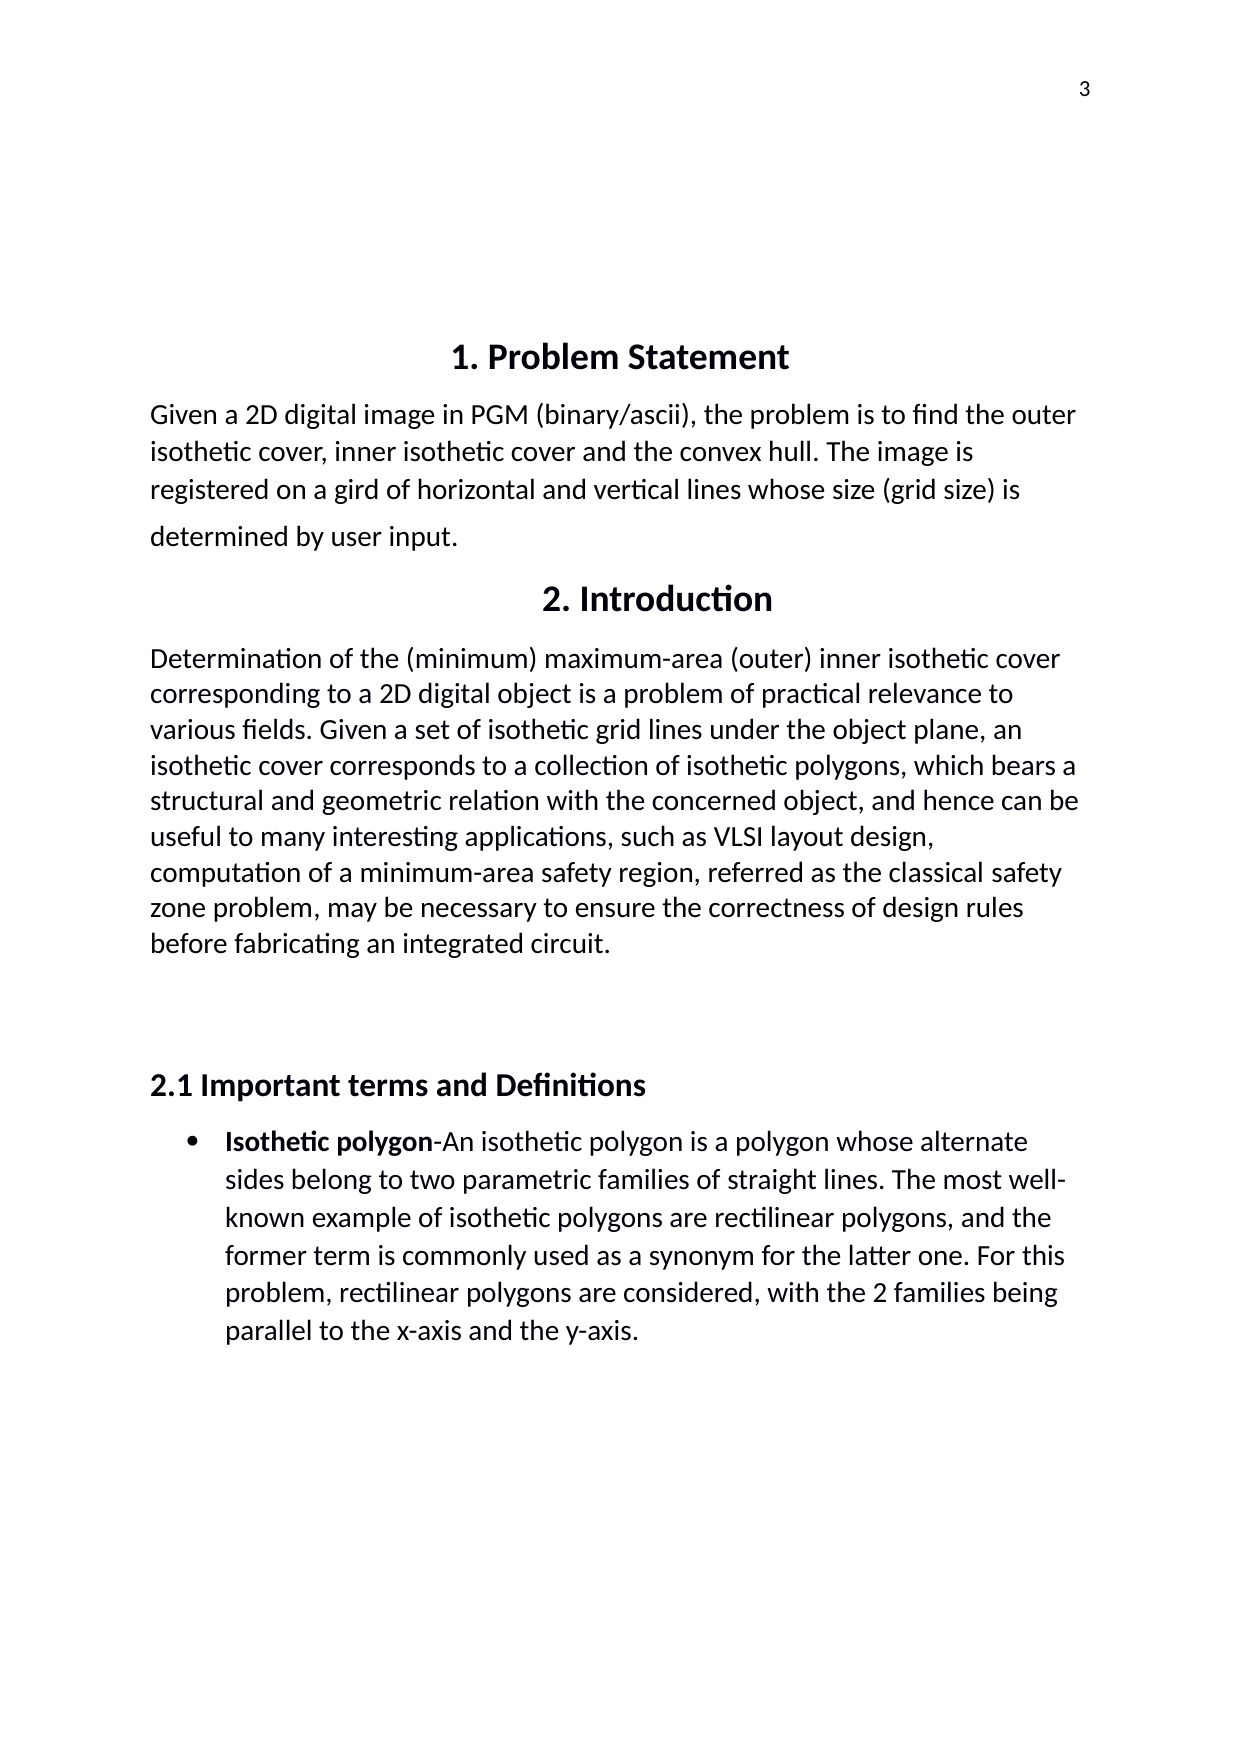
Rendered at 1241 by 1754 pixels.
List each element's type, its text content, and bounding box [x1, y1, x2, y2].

list 1. Problem Statement [150, 333, 1090, 379]
text Determination of the (minimum) maximum-area (outer) inner isothetic cover corresponding to a 2D digital object is a problem of practical relevance to various fields. Given a set of isothetic grid lines under the object plane, an isothetic cover corresponds to a collection of isothetic polygons, which bears a structural and geometric relation with the concerned object, and hence can be useful to many interesting applications, such as VLSI layout design, computation of a minimum-area safety region, referred as the classical safety zone problem, may be necessary to ensure the correctness of design rules before fabricating an integrated circuit. [150, 640, 1090, 961]
list Isothetic polygon-An isothetic polygon is a polygon whose alternate sides belong to two parametric families of straight lines. The most well-known example of isothetic polygons are rectilinear polygons, and the former term is commonly used as a synonym for the latter one. For this problem, rectilinear polygons are considered, with the 2 families being parallel to the x-axis and the y-axis. [187, 1123, 1090, 1348]
text 2.1 Important terms and Definitions [150, 1064, 1090, 1104]
text Given a 2D digital image in PGM (binary/ascii), the problem is to find the outer isothetic cover, inner isothetic cover and the convex hull. The image is registered on a gird of horizontal and vertical lines whose size (grid size) is determined by user input. [150, 396, 1090, 555]
list 2. Introduction [187, 575, 1090, 621]
